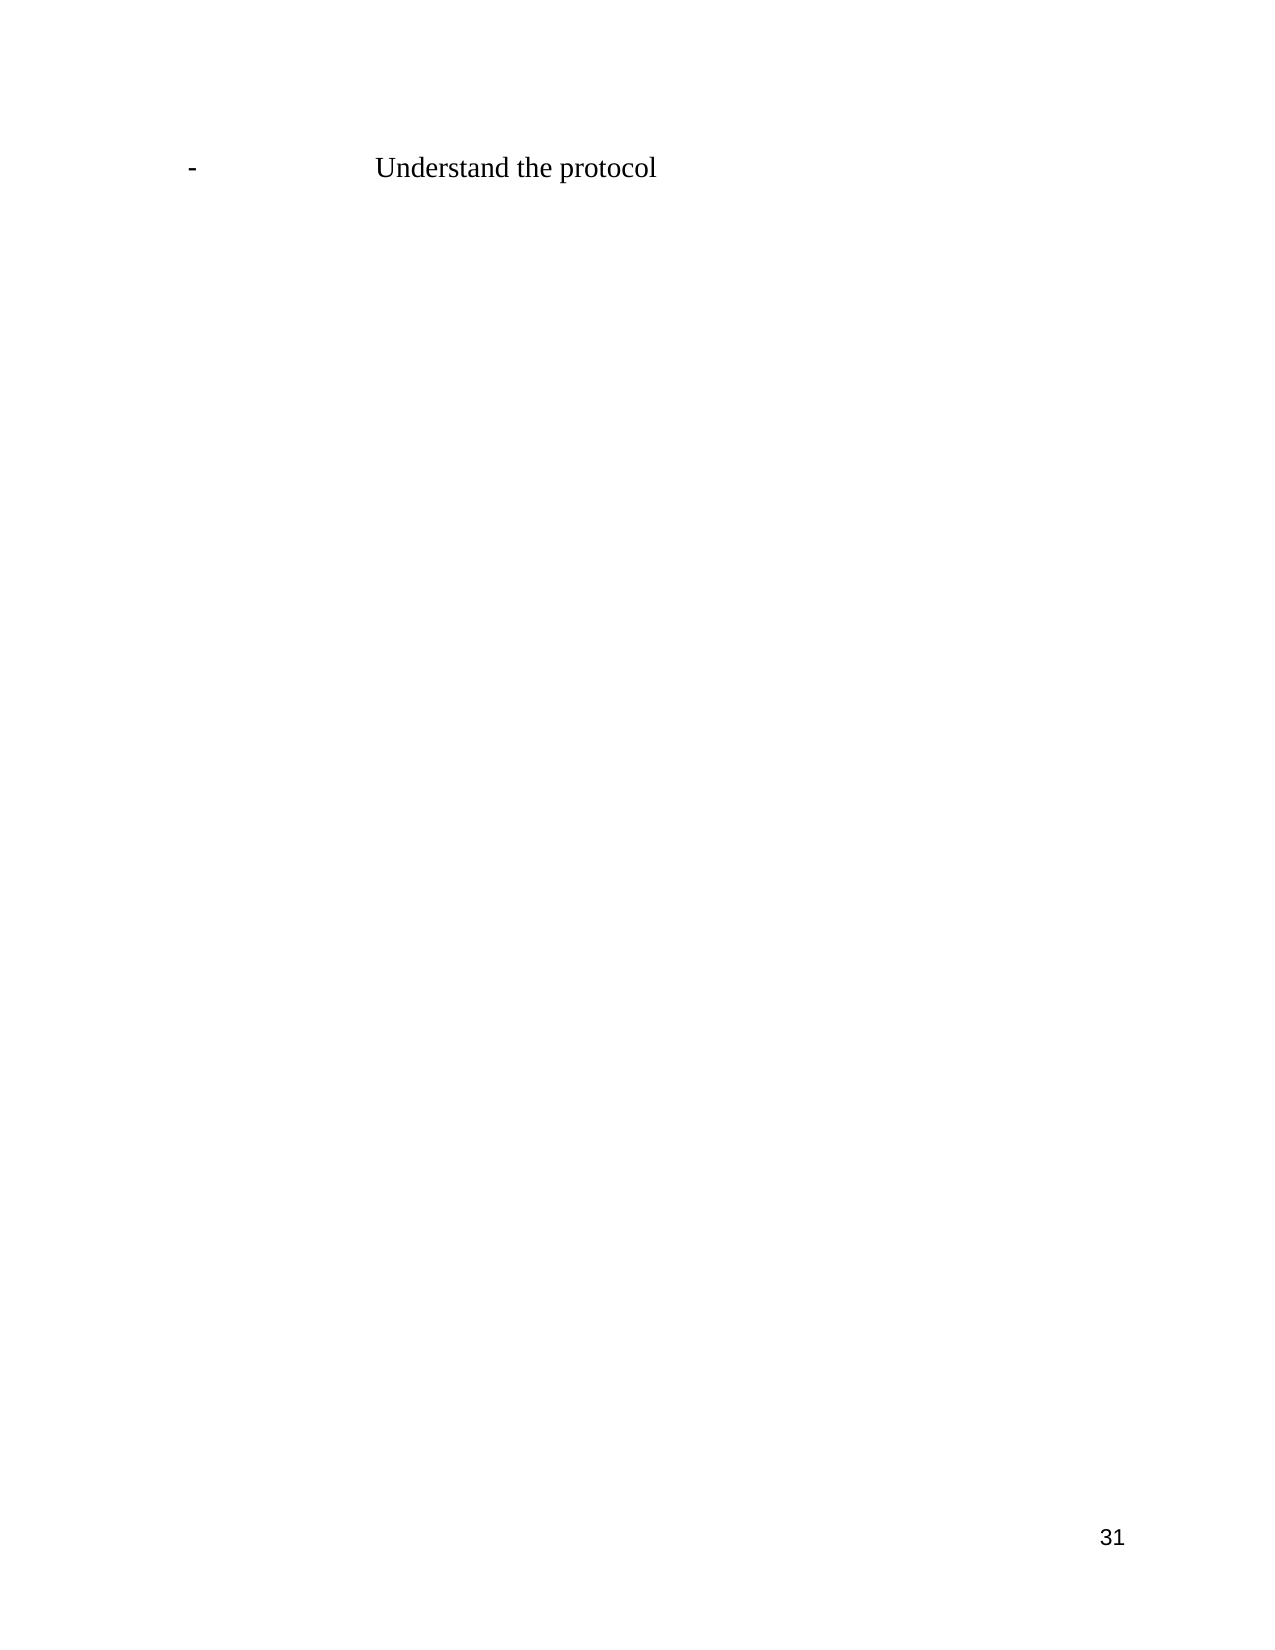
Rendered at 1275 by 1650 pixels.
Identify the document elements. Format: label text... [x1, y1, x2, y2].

list Understand the protocol [187, 150, 1125, 184]
